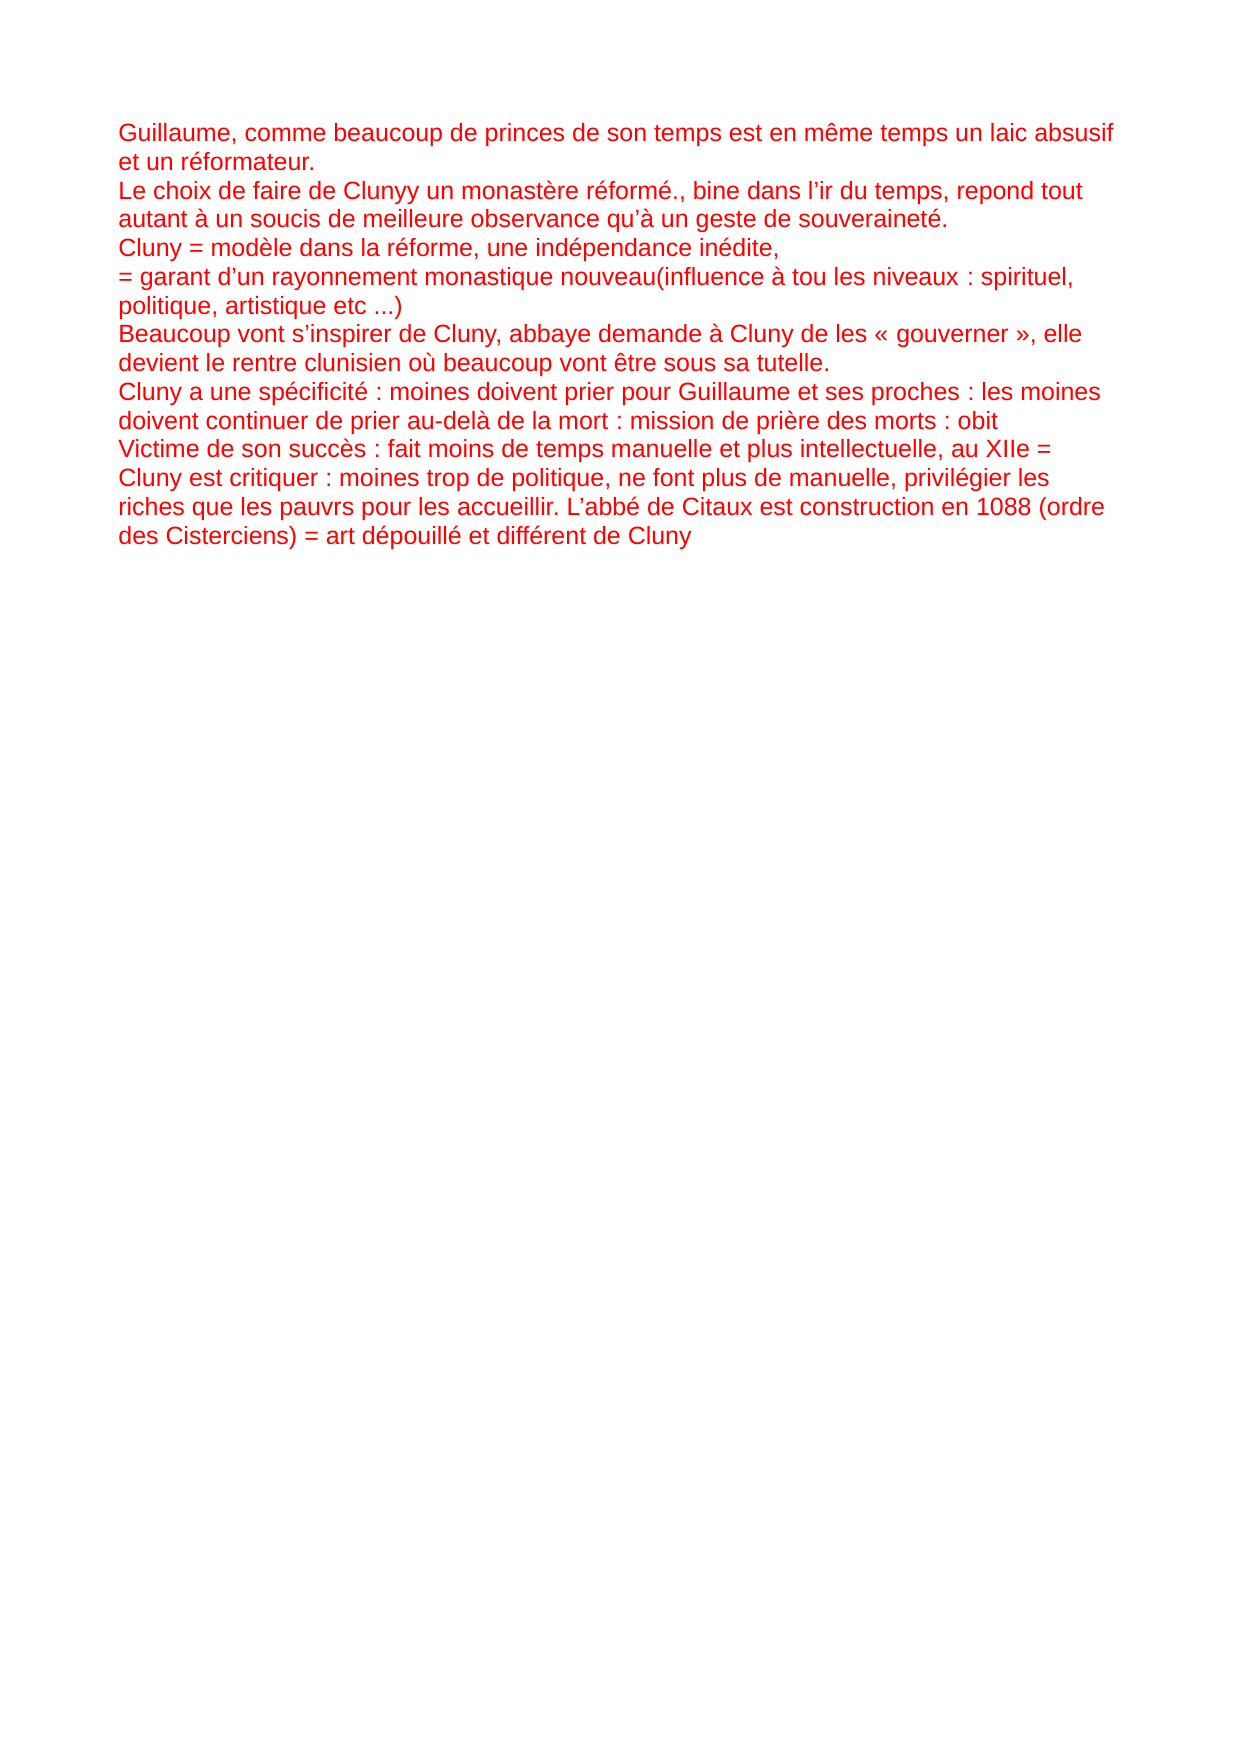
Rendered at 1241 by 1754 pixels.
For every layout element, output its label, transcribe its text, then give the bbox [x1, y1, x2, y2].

text = garant d’un rayonnement monastique nouveau(influence à tou les niveaux : spirituel, politique, artistique etc ...) [118, 262, 1122, 319]
text Victime de son succès : fait moins de temps manuelle et plus intellectuelle, au XIIe = Cluny est critiquer : moines trop de politique, ne font plus de manuelle, privilégier les riches que les pauvrs pour les accueillir. L’abbé de Citaux est construction en 1088 (ordre des Cisterciens) = art dépouillé et différent de Cluny [118, 434, 1122, 549]
text Guillaume, comme beaucoup de princes de son temps est en même temps un laic absusif et un réformateur. [118, 118, 1122, 176]
text Cluny = modèle dans la réforme, une indépendance inédite, [118, 233, 1122, 262]
text Cluny a une spécificité : moines doivent prier pour Guillaume et ses proches : les moines doivent continuer de prier au-delà de la mort : mission de prière des morts : obit [118, 377, 1122, 434]
text Le choix de faire de Clunyy un monastère réformé., bine dans l’ir du temps, repond tout autant à un soucis de meilleure observance qu’à un geste de souveraineté. [118, 176, 1122, 233]
text Beaucoup vont s’inspirer de Cluny, abbaye demande à Cluny de les « gouverner », elle devient le rentre clunisien où beaucoup vont être sous sa tutelle. [118, 319, 1122, 377]
